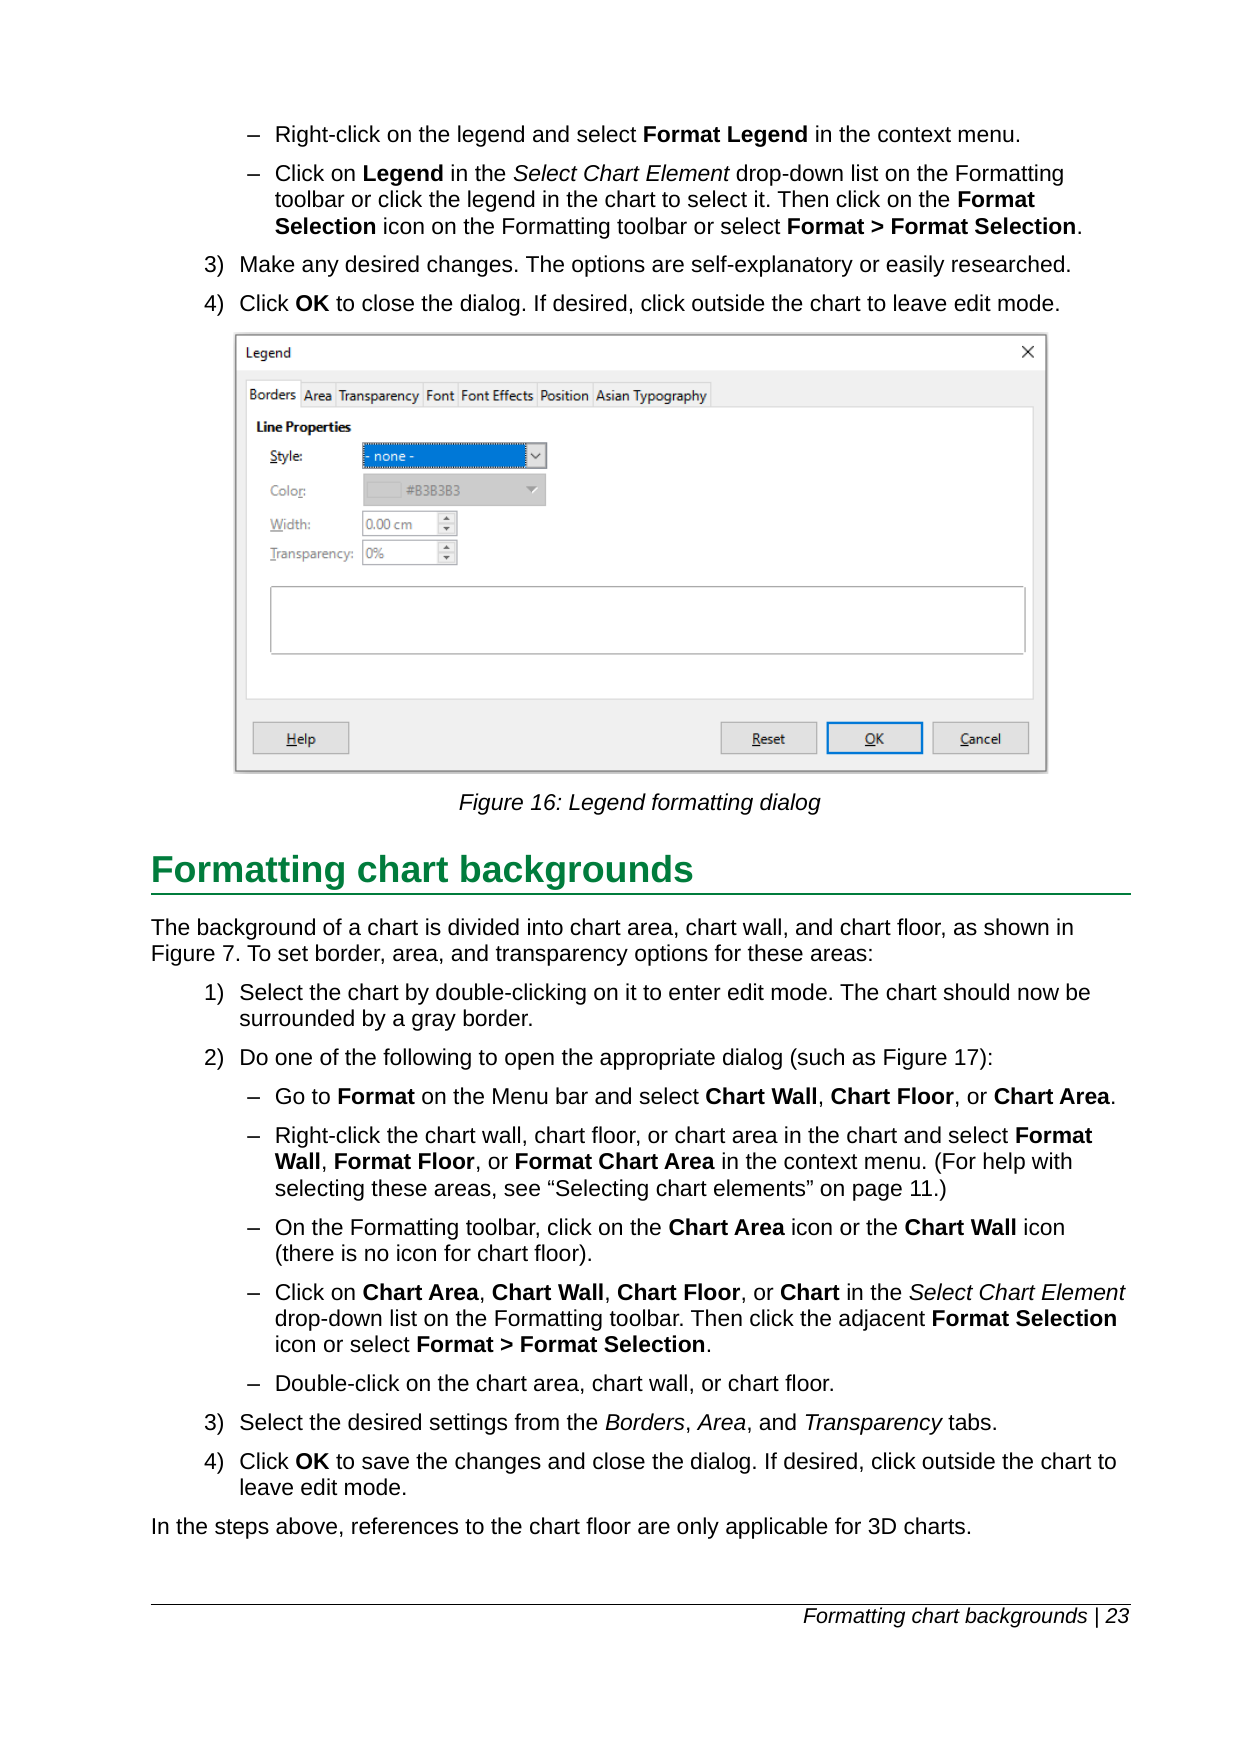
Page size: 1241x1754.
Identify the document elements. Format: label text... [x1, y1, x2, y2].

list Do one of the following to open the appropriate dialog (such as Figure 17): [224, 1044, 1131, 1071]
list Select the desired settings from the Borders, Area, and Transparency tabs. [224, 1409, 1131, 1435]
text Figure 16: Legend formatting dialog [230, 789, 1051, 816]
list Click on Legend in the Select Chart Element drop-down list on the Formatting toolbar or click the legend in the chart to select it. Then click on the Format Selection icon on the Formatting toolbar or select Format > Format Selection. [260, 160, 1131, 239]
list Go to Format on the Menu bar and select Chart Wall, Chart Floor, or Chart Area. [260, 1083, 1131, 1109]
list Click OK to save the changes and close the dialog. If desired, click outside the chart to leave edit mode. [224, 1448, 1131, 1501]
subtitle Formatting chart backgrounds [151, 847, 1131, 893]
list Make any desired changes. The options are self-explanatory or easily researched. [224, 251, 1131, 278]
picture [233, 332, 1049, 774]
list Select the chart by double-clicking on it to enter edit mode. The chart should now be surrounded by a gray border. [224, 979, 1131, 1032]
list The background of a chart is divided into chart area, chart wall, and chart floor, as shown in Figure 7. To set border, area, and transparency options for these areas: [151, 914, 1131, 966]
list Click on Chart Area, Chart Wall, Chart Floor, or Chart in the Select Chart Element drop-down list on the Formatting toolbar. Then click the adjacent Format Selection icon or select Format > Format Selection. [260, 1279, 1131, 1358]
text In the steps above, references to the chart floor are only applicable for 3D charts. [151, 1513, 1131, 1539]
list Double-click on the chart area, chart wall, or chart floor. [260, 1370, 1131, 1397]
list Right-click the chart wall, chart floor, or chart area in the chart and select Format Wall, Format Floor, or Format Chart Area in the context menu. (For help with selecting these areas, see “Selecting chart elements” on page 11.) [260, 1122, 1131, 1201]
list On the Formatting toolbar, click on the Chart Area icon or the Chart Wall icon (there is no icon for chart floor). [260, 1213, 1131, 1266]
list Click OK to close the dialog. If desired, click outside the chart to leave edit mode. [224, 290, 1131, 317]
list Right-click on the legend and select Format Legend in the context menu. [260, 121, 1131, 147]
